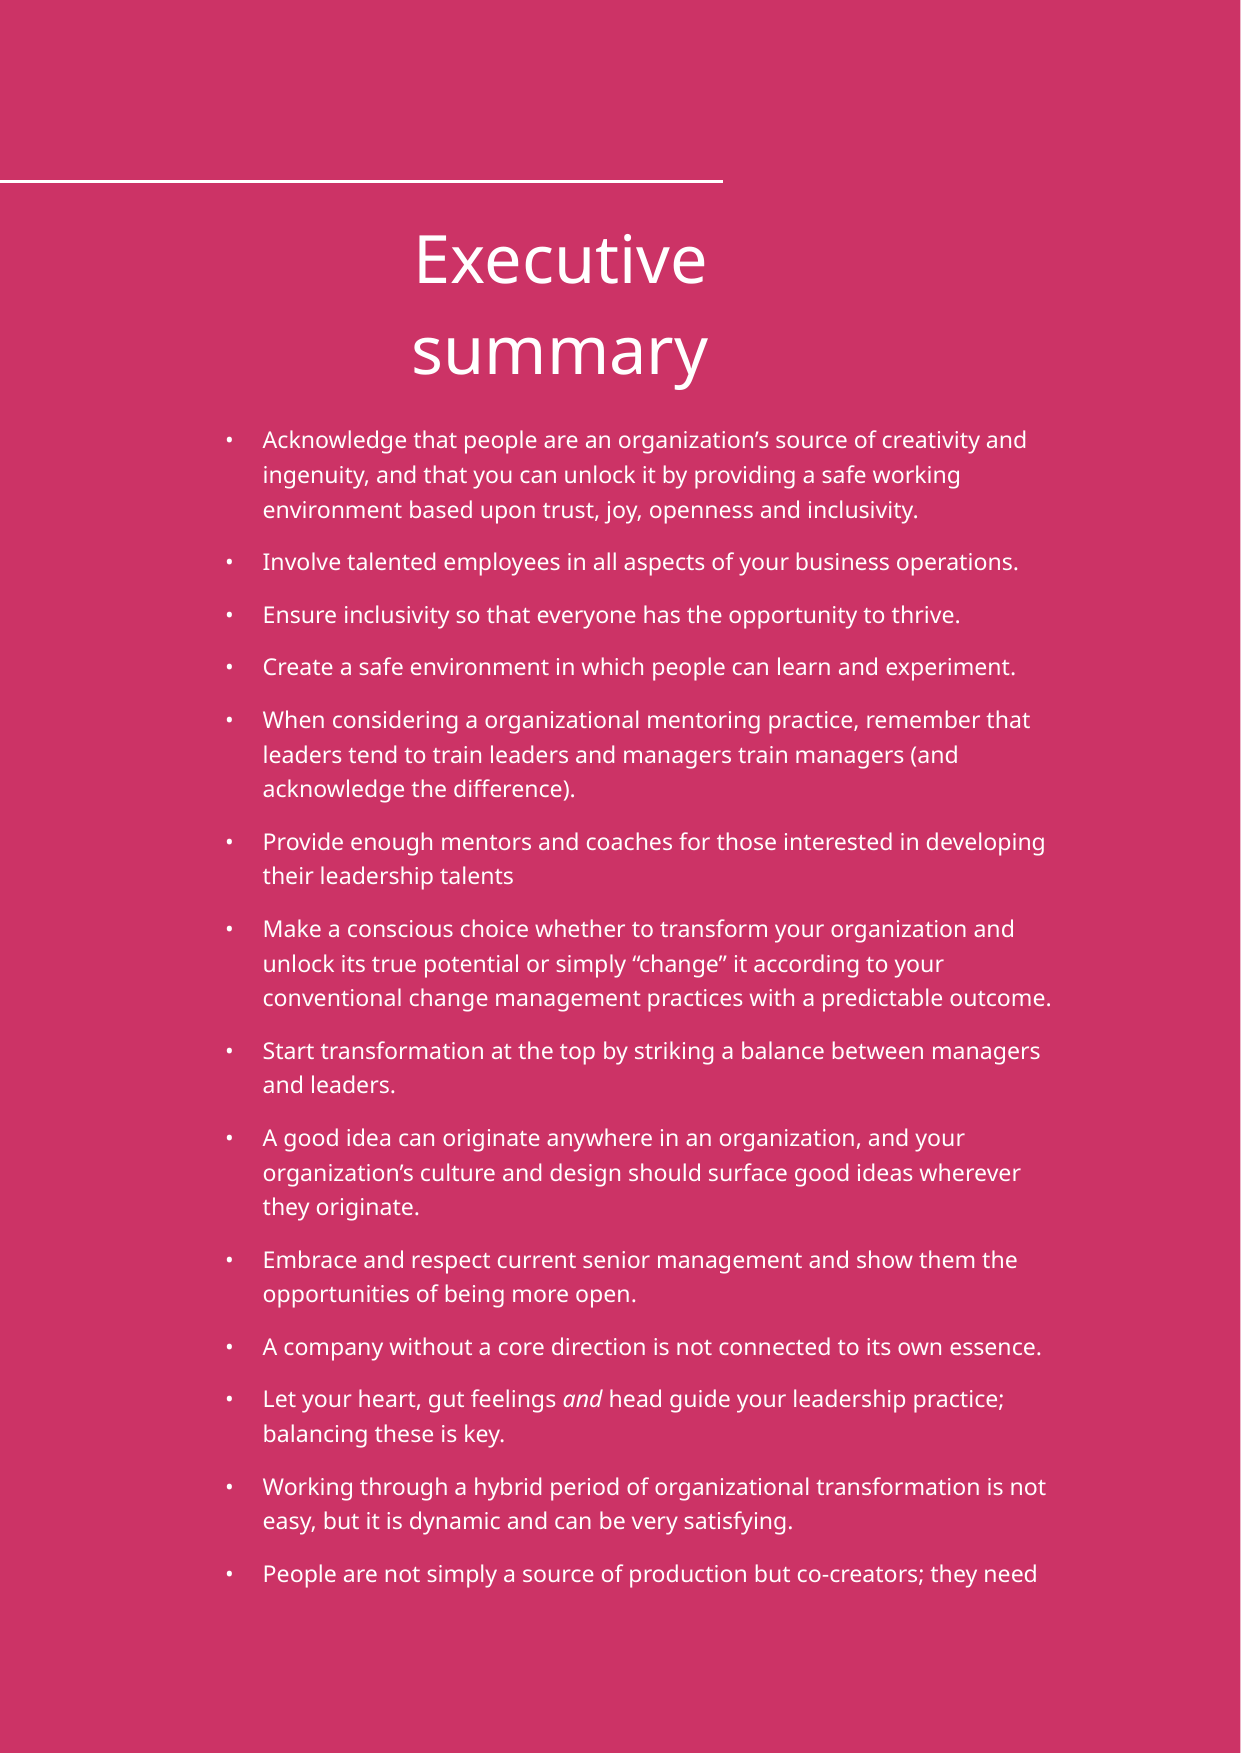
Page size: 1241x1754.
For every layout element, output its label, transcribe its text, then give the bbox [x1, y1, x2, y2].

list Acknowledge that people are an organization’s source of creativity and ingenuity, and that you can unlock it by providing a safe working environment based upon trust, joy, openness and inclusivity. [225, 424, 1053, 525]
list Provide enough mentors and coaches for those interested in developing their leadership talents [225, 826, 1053, 892]
list People are not simply a source of production but co-creators; they need [225, 1558, 1053, 1589]
list Ensure inclusivity so that everyone has the opportunity to thrive. [225, 598, 1053, 630]
list A company without a core direction is not connected to its own essence. [225, 1331, 1053, 1362]
list A good idea can originate anywhere in an organization, and your organization’s culture and design should surface good ideas wherever they originate. [225, 1122, 1053, 1222]
list Involve talented employees in all aspects of your business operations. [225, 546, 1053, 577]
list Create a safe environment in which people can learn and experiment. [225, 651, 1053, 683]
subtitle Executive summary [0, 183, 723, 409]
list Make a conscious choice whether to transform your organization and unlock its true potential or simply “change” it according to your conventional change management practices with a predictable outcome. [225, 913, 1053, 1013]
list When considering a organizational mentoring practice, remember that leaders tend to train leaders and managers train managers (and acknowledge the difference). [225, 704, 1053, 804]
list Let your heart, gut feelings and head guide your leadership practice; balancing these is key. [225, 1383, 1053, 1449]
list Working through a hybrid period of organizational transformation is not easy, but it is dynamic and can be very satisfying. [225, 1470, 1053, 1536]
list Start transformation at the top by striking a balance between managers and leaders. [225, 1034, 1053, 1101]
list Embrace and respect current senior management and show them the opportunities of being more open. [225, 1243, 1053, 1309]
